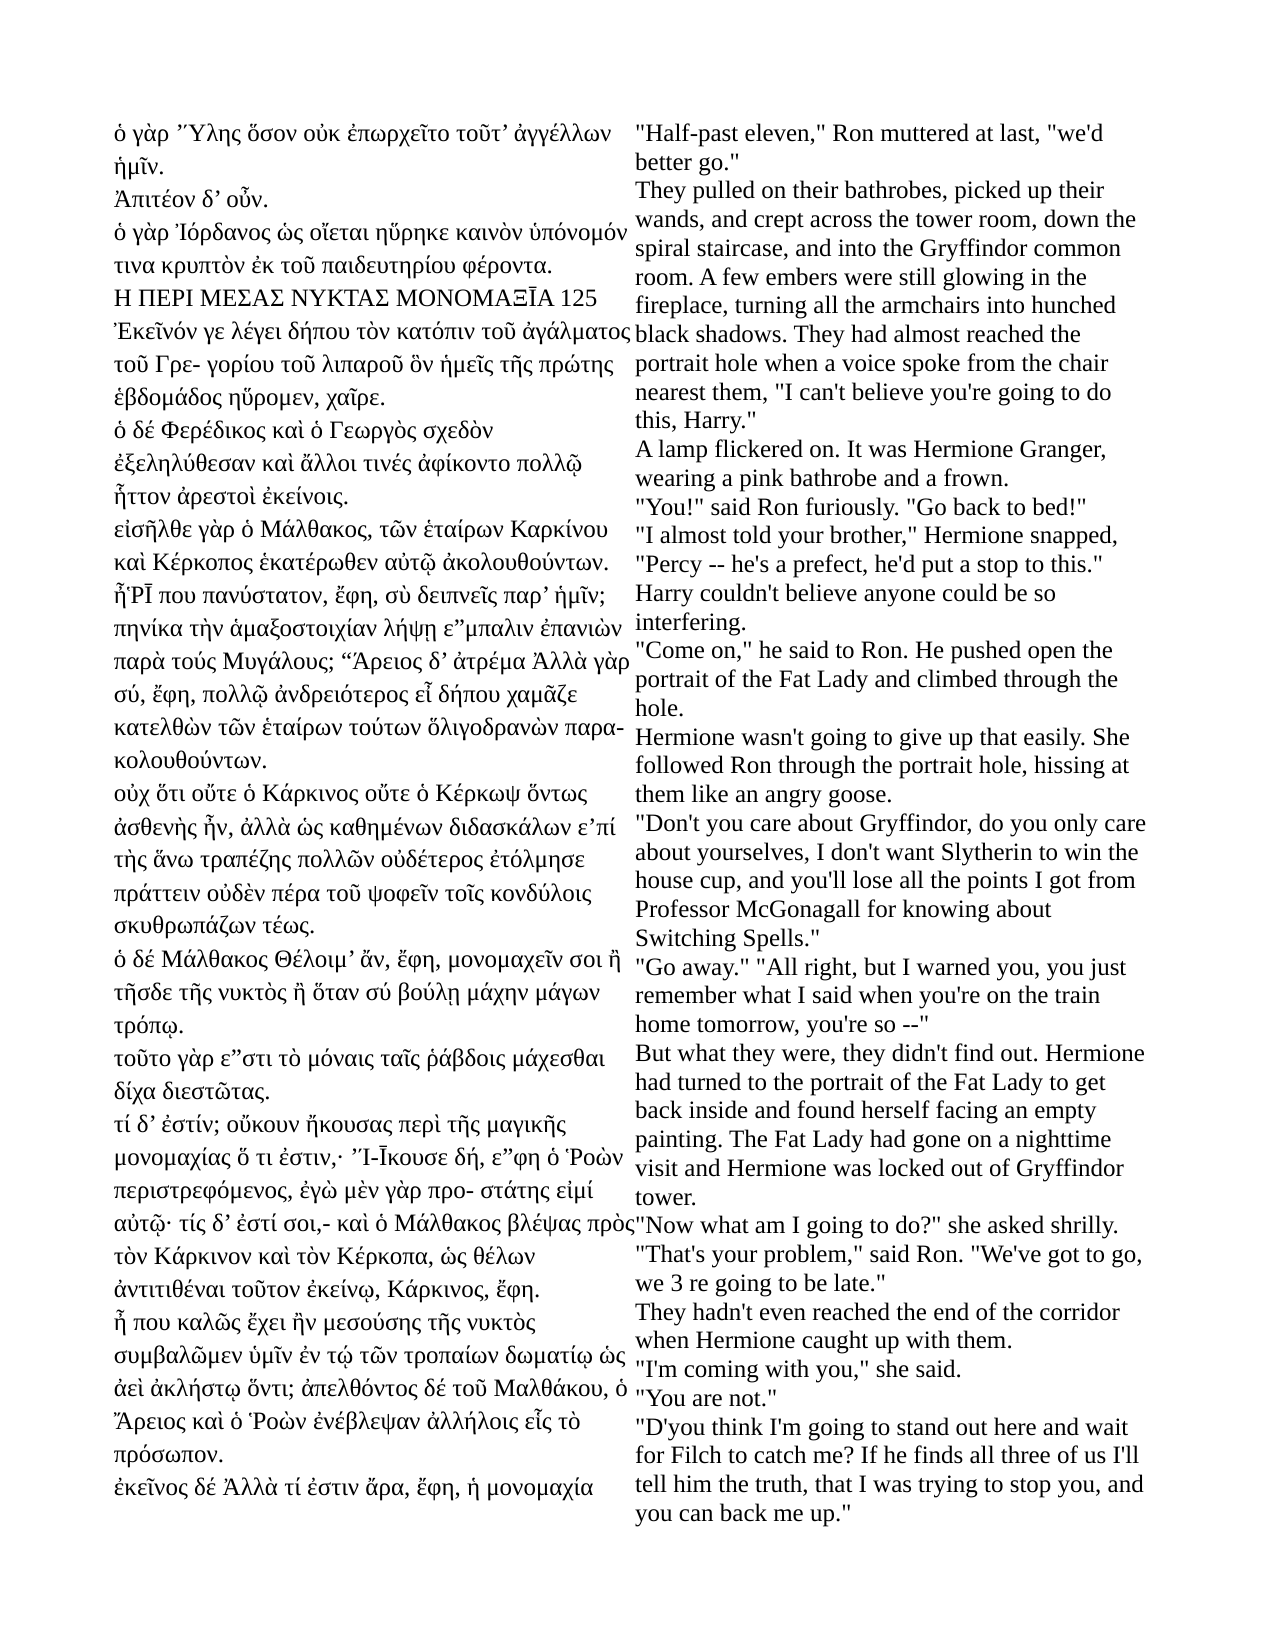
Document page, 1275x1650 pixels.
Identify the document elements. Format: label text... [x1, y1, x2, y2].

table_cell ὁ γὰρ ’Ύλης ὅσον οὐκ ἐπωρχεῖτο τοῦτ’ ἀγγέλλων ἡμῖν. Ἀπιτέον δ’ οὖν. ὁ γὰρ Ἰόρδανος ὡς οἴεται ηὕρηκε καινὸν ὑπόνομόν τινα κρυπτὸν ἐκ τοῦ παιδευτηρίου φέροντα. Η ΠΕΡΙ ΜΕΣΑΣ ΝΥΚΤΑΣ ΜΟΝΟΜΑΞῙΑ 125 Ἐκεῖνόν γε λέγει δήπου τὸν κατόπιν τοῦ ἀγάλματος τοῦ Γρε- γορίου τοῦ λιπαροῦ ὃν ἡμεῖς τῆς πρώτης ἑβδομάδος ηὕρομεν, χαῖρε. ὁ δέ Φερέδικος καὶ ὁ Γεωργὸς σχεδὸν ἐξεληλύθεσαν καὶ ἄλλοι τινές ἀφίκοντο πολλῷ ἧττον ἀρεστοὶ ἐκείνοις. εἰσῆλθε γὰρ ὁ Μάλθακος, τῶν ἑταίρων Καρκίνου καὶ Κέρκοπος ἑκατέρωθεν αὐτῷ ἀκολουθούντων. ἦῬῙ που πανύστατον, ἔφη, σὺ δειπνεῖς παρ’ ἡμῖν; πηνίκα τὴν ἁμαξοστοιχίαν λήψῃ ε”μπαλιν ἐπανιὼν παρὰ τούς Μυγάλους; “Άρειος δ’ ἀτρέμα Ἀλλὰ γὰρ σύ, ἔφη, πολλῷ ἀνδρειότερος εἶ δήπου χαμᾶζε κατελθὼν τῶν ἑταίρων τούτων ὅλιγοδρανὼν παρα- κολουθούντων. οὐχ ὅτι οὔτε ὁ Κάρκινος οὔτε ὁ Κέρκωψ ὅντως ἀσθενὴς ἦν, ἀλλὰ ὡς καθημένων διδασκάλων ε’πί τὴς ἅνω τραπέζης πολλῶν οὐδέτερος ἐτόλμησε πράττειν οὐδὲν πέρα τοῦ ψοφεῖν τοῖς κονδύλοις σκυθρωπάζων τέως. ὁ δέ Μάλθακος Θέλοιμ’ ἄν, ἔφη, μονομαχεῖν σοι ἢ τῆσδε τῆς νυκτὸς ἢ ὅταν σύ βούλῃ μάχην μάγων τρόπῳ. τοῦτο γὰρ ε”στι τὸ μόναις ταῖς ῥάβδοις μάχεσθαι δίχα διεστῶτας. τί δ’ ἐστίν; οὔκουν ἤκουσας περὶ τῆς μαγικῆς μονομαχίας ὅ τι ἐστιν,· ’Ί-Ῑκουσε δή, ε”φη ὁ Ῥοὼν περιστρεφόμενος, ἐγὼ μὲν γὰρ προ- στάτης εἰμί αὐτῷ· τίς δ’ ἐστί σοι,- καὶ ὁ Μάλθακος βλέψας πρὸς τὸν Κάρκινον καὶ τὸν Κέρκοπα, ὡς θέλων ἀντιτιθέναι τοῦτον ἐκείνῳ, Κάρκινος, ἔφη. ἦ που καλῶς ἔχει ἢν μεσούσης τῆς νυκτὸς συμβαλῶμεν ὑμῖν ἐν τῴ τῶν τροπαίων δωματίῳ ὡς ἀεὶ ἀκλήστῳ ὅντι; ἀπελθόντος δέ τοῦ Μαλθάκου, ὁ Ἄρειος καὶ ὁ Ῥοὼν ἐνέβλεψαν ἀλλήλοις εἷς τὸ πρόσωπον. ἐκεῖνος δέ Ἀλλὰ τί ἐστιν ἄρα, ἔφη, ἡ μονομαχία [114, 118, 635, 1527]
table_cell "Half-past eleven," Ron muttered at last, "we'd better go." They pulled on their bathrobes, picked up their wands, and crept across the tower room, down the spiral staircase, and into the Gryffindor common room. A few embers were still glowing in the fireplace, turning all the armchairs into hunched black shadows. They had almost reached the portrait hole when a voice spoke from the chair nearest them, "I can't believe you're going to do this, Harry." A lamp flickered on. It was Hermione Granger, wearing a pink bathrobe and a frown. "You!" said Ron furiously. "Go back to bed!" "I almost told your brother," Hermione snapped, "Percy -- he's a prefect, he'd put a stop to this." Harry couldn't believe anyone could be so interfering. "Come on," he said to Ron. He pushed open the portrait of the Fat Lady and climbed through the hole. Hermione wasn't going to give up that easily. She followed Ron through the portrait hole, hissing at them like an angry goose. "Don't you care about Gryffindor, do you only care about yourselves, I don't want Slytherin to win the house cup, and you'll lose all the points I got from Professor McGonagall for knowing about Switching Spells." "Go away." "All right, but I warned you, you just remember what I said when you're on the train home tomorrow, you're so --" But what they were, they didn't find out. Hermione had turned to the portrait of the Fat Lady to get back inside and found herself facing an empty painting. The Fat Lady had gone on a nighttime visit and Hermione was locked out of Gryffindor tower. "Now what am I going to do?" she asked shrilly. "That's your problem," said Ron. "We've got to go, we 3 re going to be late." They hadn't even reached the end of the corridor when Hermione caught up with them. "I'm coming with you," she said. "You are not." "D'you think I'm going to stand out here and wait for Filch to catch me? If he finds all three of us I'll tell him the truth, that I was trying to stop you, and you can back me up." [635, 118, 1157, 1527]
